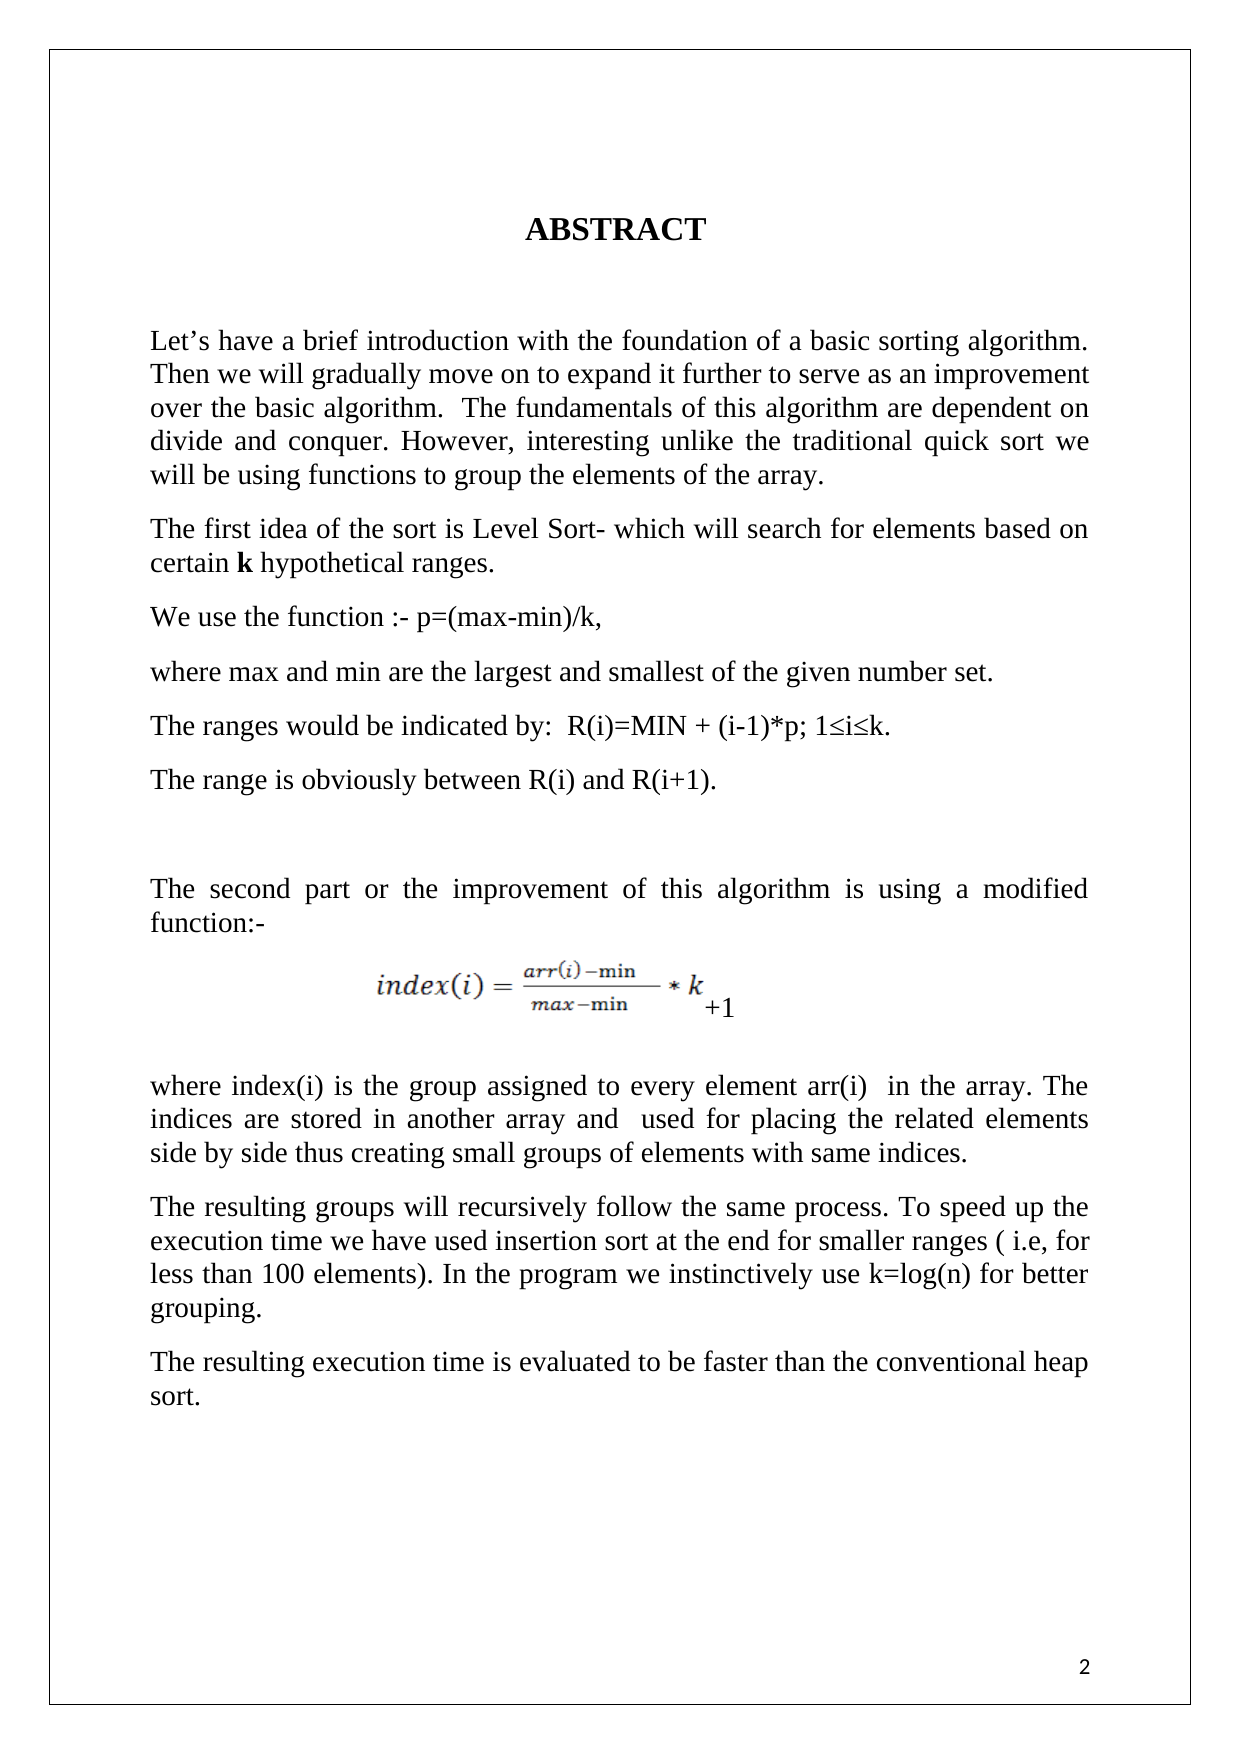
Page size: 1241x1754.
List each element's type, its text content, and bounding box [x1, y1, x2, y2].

text ABSTRACT [450, 209, 1090, 248]
text The second part or the improvement of this algorithm is using a modified function:- [150, 871, 1090, 938]
text Let’s have a brief introduction with the foundation of a basic sorting algorithm. Then we will gradually move on to expand it further to serve as an improvement over the basic algorithm. The fundamentals of this algorithm are dependent on divide and conquer. However, interesting unlike the traditional quick sort we will be using functions to group the elements of the array. [150, 323, 1090, 491]
text +1 [150, 959, 1090, 1047]
text The first idea of the sort is Level Sort- which will search for elements based on certain k hypothetical ranges. [150, 511, 1090, 578]
text The resulting execution time is evaluated to be faster than the conventional heap sort. [150, 1344, 1090, 1411]
text The resulting groups will recursively follow the same process. To speed up the execution time we have used insertion sort at the end for smaller ranges ( i.e, for less than 100 elements). In the program we instinctively use k=log(n) for better grouping. [150, 1189, 1090, 1323]
text We use the function :- p=(max-min)/k, [150, 599, 1090, 633]
text The range is obviously between R(i) and R(i+1). [150, 762, 1090, 796]
text where max and min are the largest and smallest of the given number set. [150, 654, 1090, 687]
text The ranges would be indicated by: R(i)=MIN + (i-1)*p; 1≤i≤k. [150, 708, 1090, 742]
text where index(i) is the group assigned to every element arr(i) in the array. The indices are stored in another array and used for placing the related elements side by side thus creating small groups of elements with same indices. [150, 1068, 1090, 1168]
picture [376, 959, 704, 1017]
